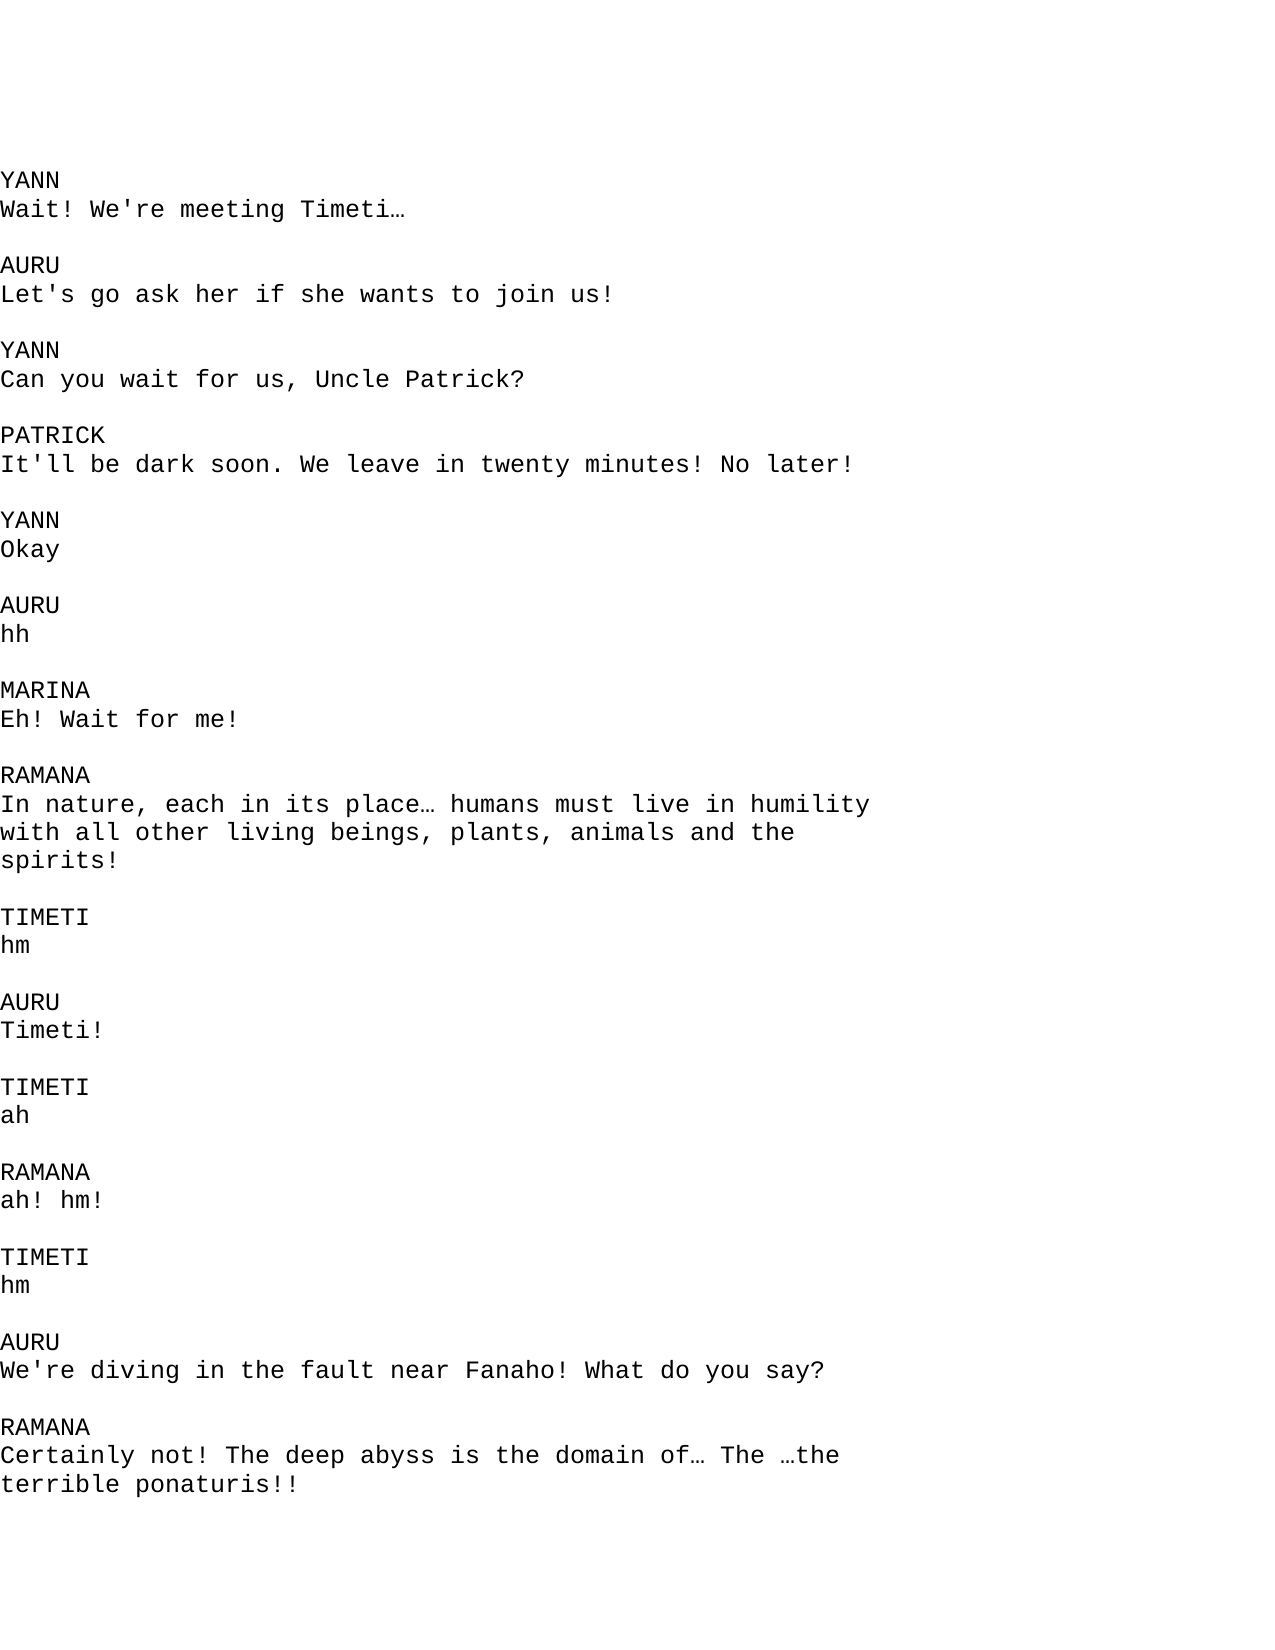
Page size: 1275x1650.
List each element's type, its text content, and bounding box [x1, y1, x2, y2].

text Certainly not! The deep abyss is the domain of… The …the terrible ponaturis!! [0, 1443, 900, 1499]
text hm [0, 933, 900, 961]
text We're diving in the fault near Fanaho! What do you say? [0, 1358, 900, 1386]
text AURU [0, 989, 900, 1018]
text Can you wait for us, Uncle Patrick? [0, 366, 900, 394]
text RAMANA [0, 1414, 900, 1443]
text hm [0, 1273, 900, 1301]
text YANN [0, 338, 900, 366]
text MARINA [0, 678, 900, 706]
text Eh! Wait for me! [0, 706, 900, 734]
text AURU [0, 1329, 900, 1358]
text YANN [0, 508, 900, 536]
text TIMETI [0, 1074, 900, 1103]
text ah [0, 1103, 900, 1131]
text In nature, each in its place… humans must live in humility with all other living beings, plants, animals and the spirits! [0, 791, 900, 876]
text It'll be dark soon. We leave in twenty minutes! No later! [0, 451, 900, 479]
text TIMETI [0, 904, 900, 933]
text YANN [0, 168, 900, 196]
text AURU [0, 253, 900, 281]
text hh [0, 621, 900, 649]
text Wait! We're meeting Timeti… [0, 196, 900, 224]
text PATRICK [0, 423, 900, 451]
text Timeti! [0, 1018, 900, 1046]
text RAMANA [0, 763, 900, 791]
text AURU [0, 593, 900, 621]
text ah! hm! [0, 1188, 900, 1216]
text TIMETI [0, 1244, 900, 1273]
text Let's go ask her if she wants to join us! [0, 281, 900, 309]
text RAMANA [0, 1159, 900, 1188]
text Okay [0, 536, 900, 564]
